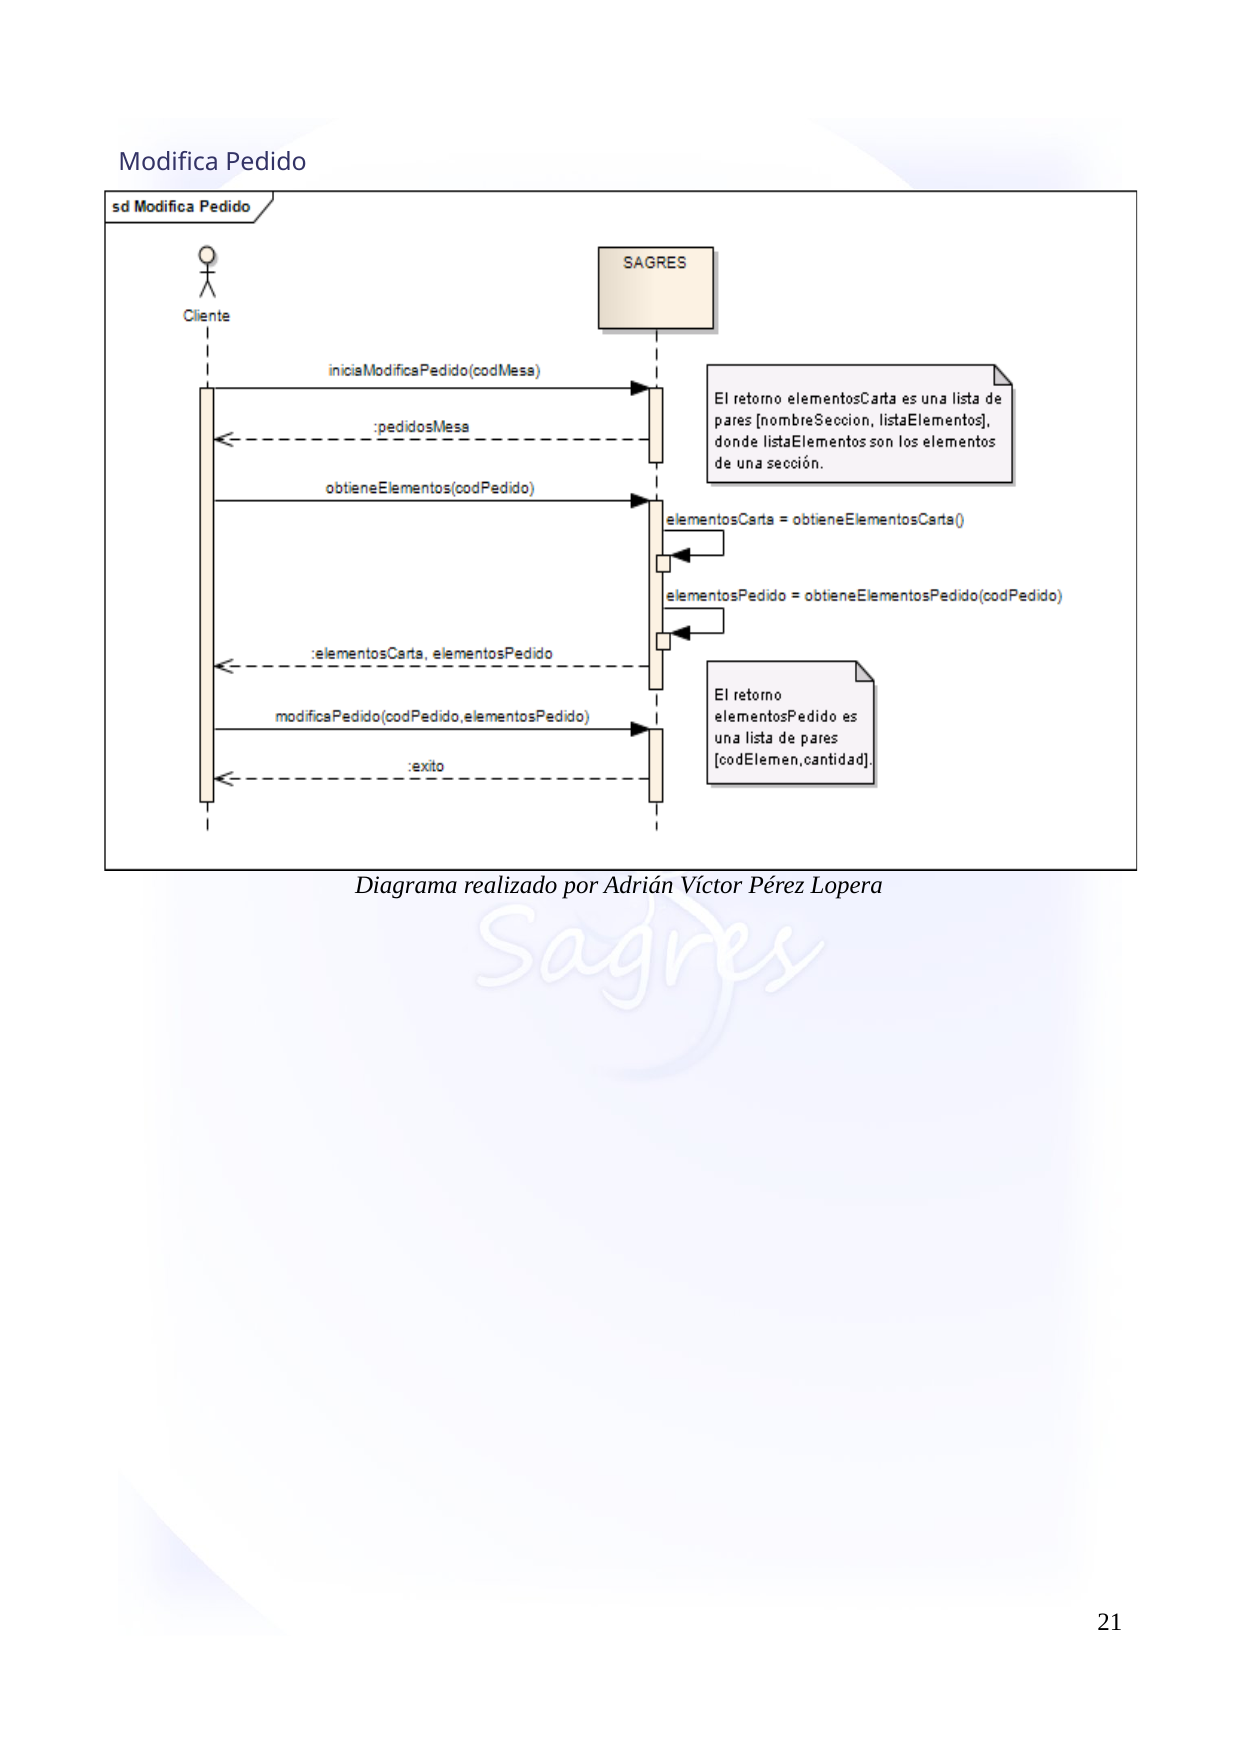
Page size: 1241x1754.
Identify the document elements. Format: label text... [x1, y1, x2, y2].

picture [118, 899, 1122, 1636]
picture [118, 118, 1122, 143]
text Diagrama realizado por Adrián Víctor Pérez Lopera [118, 871, 1122, 899]
picture [103, 177, 1138, 871]
subtitle Modifica Pedido [118, 143, 1122, 177]
